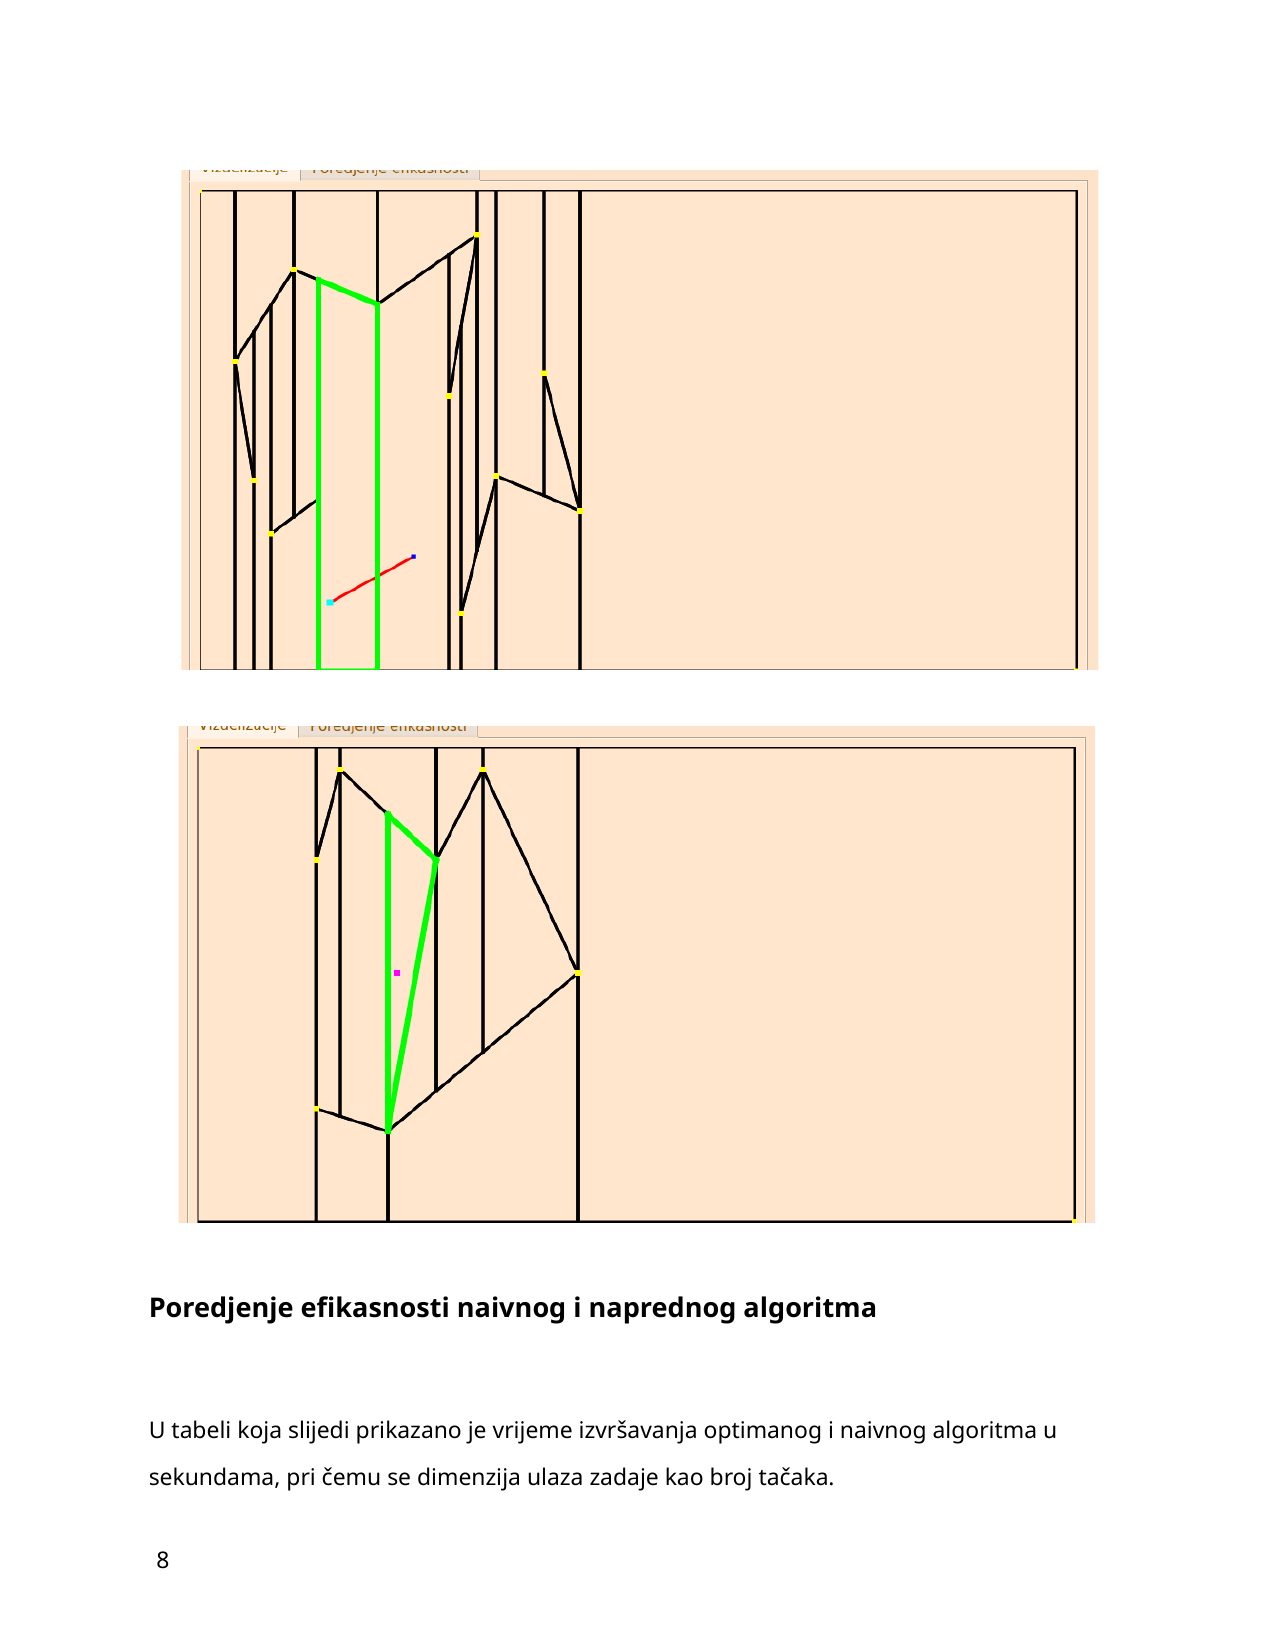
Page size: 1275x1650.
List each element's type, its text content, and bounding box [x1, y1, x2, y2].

subtitle Poredjenje efikasnosti naivnog i naprednog algoritma [148, 1288, 939, 1325]
picture [178, 726, 1096, 1223]
text U tabeli koja slijedi prikazano je vrijeme izvršavanja optimanog i naivnog algoritma u sekundama, pri čemu se dimenzija ulaza zadaje kao broj tačaka. [148, 1414, 1125, 1492]
picture [181, 170, 1099, 670]
